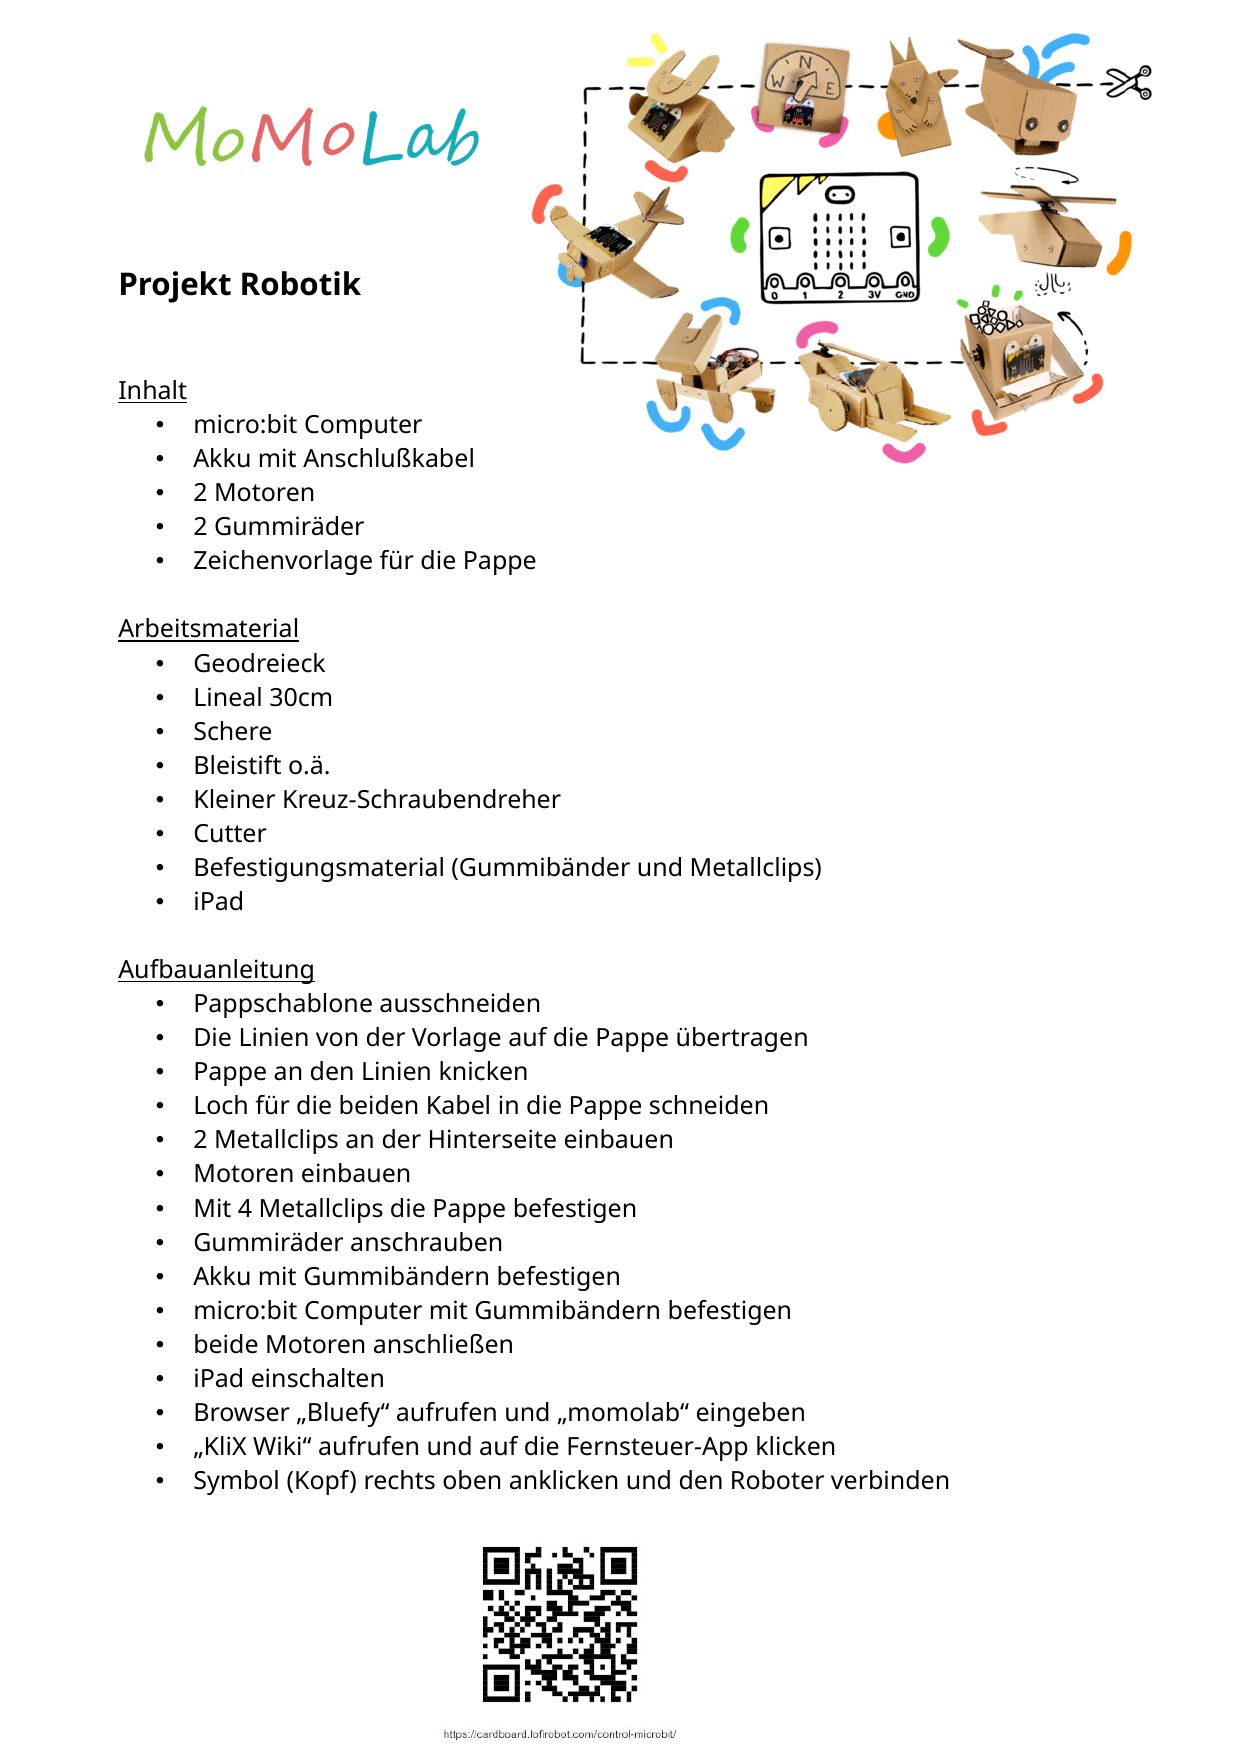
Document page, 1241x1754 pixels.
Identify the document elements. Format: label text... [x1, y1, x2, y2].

list Loch für die beiden Kabel in die Pappe schneiden [156, 1088, 1122, 1122]
list Motoren einbauen [156, 1156, 1122, 1190]
list 2 Gummiräder [156, 509, 1122, 543]
list Akku mit Gummibändern befestigen [156, 1258, 1122, 1292]
list micro:bit Computer [156, 407, 518, 441]
picture [518, 0, 1181, 482]
list Kleiner Kreuz-Schraubendreher [156, 781, 1122, 816]
list Lineal 30cm [156, 679, 1122, 713]
list iPad [156, 884, 1122, 918]
list Gummiräder anschrauben [156, 1224, 1122, 1258]
list Symbol (Kopf) rechts oben anklicken und den Roboter verbinden [156, 1463, 1122, 1497]
list iPad einschalten [156, 1361, 1122, 1394]
text Aufbauanleitung [118, 952, 1122, 986]
list Cutter [156, 816, 1122, 849]
list Geodreieck [156, 645, 1122, 679]
list 2 Metallclips an der Hinterseite einbauen [156, 1122, 1122, 1156]
list Die Linien von der Vorlage auf die Pappe übertragen [156, 1020, 1122, 1054]
list Mit 4 Metallclips die Pappe befestigen [156, 1190, 1122, 1224]
list Pappe an den Linien knicken [156, 1054, 1122, 1088]
text Projekt Robotik [118, 262, 518, 304]
list Befestigungsmaterial (Gummibänder und Metallclips) [156, 849, 1122, 884]
text Inhalt [118, 373, 518, 407]
list Bleistift o.ä. [156, 747, 1122, 781]
list Akku mit Anschlußkabel [156, 441, 518, 475]
list Pappschablone ausschneiden [156, 986, 1122, 1020]
list „KliX Wiki“ aufrufen und auf die Fernsteuer-App klicken [156, 1429, 1122, 1463]
list 2 Motoren [156, 475, 1122, 509]
picture [417, 1527, 689, 1753]
list beide Motoren anschließen [156, 1326, 1122, 1361]
list Browser „Bluefy“ aufrufen und „momolab“ eingeben [156, 1394, 1122, 1429]
list Zeichenvorlage für die Pappe [156, 543, 1122, 577]
list micro:bit Computer mit Gummibändern befestigen [156, 1292, 1122, 1326]
text Arbeitsmaterial [118, 611, 1122, 645]
list Schere [156, 713, 1122, 747]
picture [129, 82, 494, 194]
